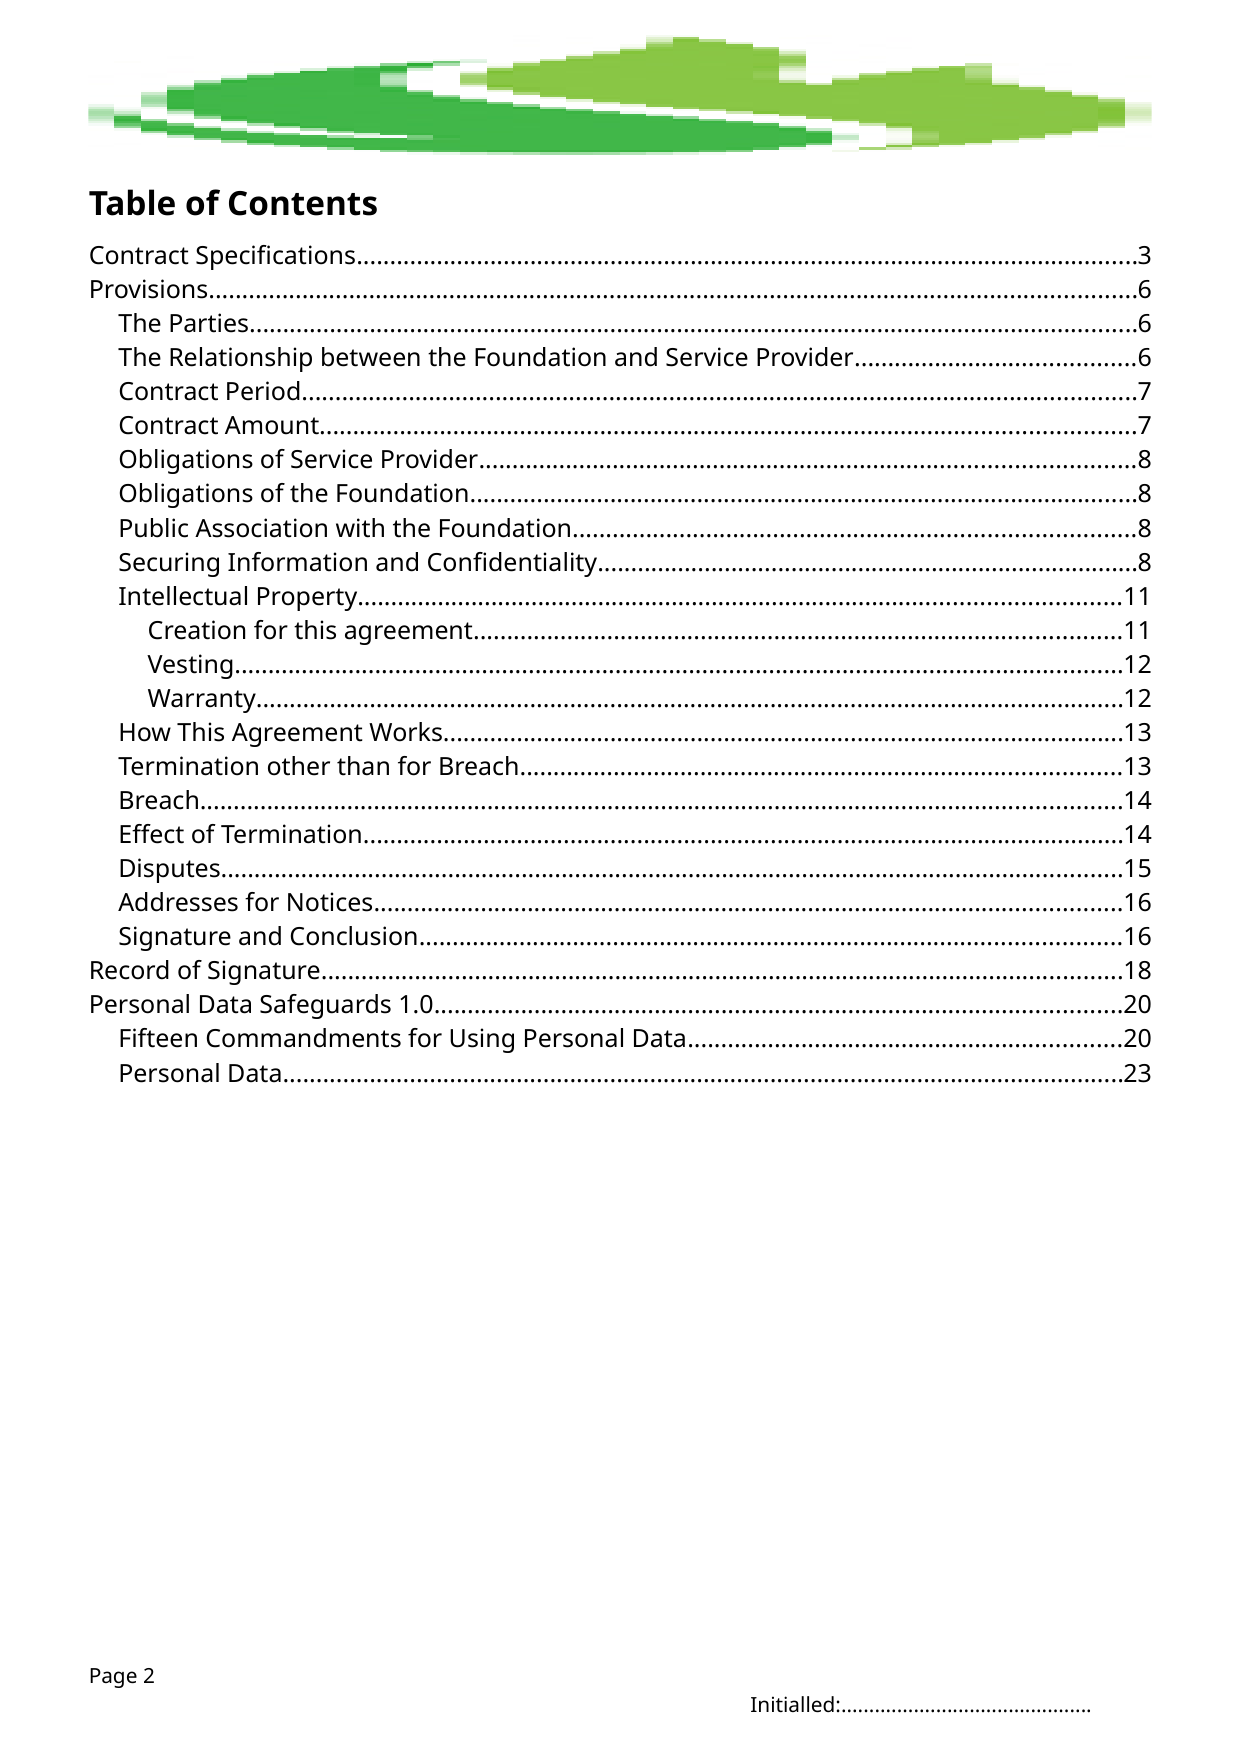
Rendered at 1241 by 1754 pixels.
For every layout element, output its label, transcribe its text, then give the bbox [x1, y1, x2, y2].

text The Relationship between the Foundation and Service Provider 6 [118, 340, 1152, 374]
text Securing Information and Confidentiality 8 [118, 544, 1152, 578]
text Warranty 12 [147, 681, 1152, 714]
text Signature and Conclusion 16 [118, 919, 1152, 953]
subtitle Table of Contents [88, 180, 1152, 225]
text Provisions 6 [88, 272, 1152, 306]
picture [88, 35, 1152, 155]
text Breach 14 [118, 783, 1152, 817]
text Obligations of Service Provider 8 [118, 442, 1152, 476]
text Contract Period 7 [118, 374, 1152, 408]
text Fifteen Commandments for Using Personal Data 20 [118, 1021, 1152, 1055]
text Effect of Termination 14 [118, 817, 1152, 851]
text Personal Data Safeguards 1.0 20 [88, 987, 1152, 1021]
text Vesting 12 [147, 646, 1152, 681]
text Contract Specifications 3 [88, 238, 1152, 272]
text Public Association with the Foundation 8 [118, 510, 1152, 544]
text The Parties 6 [118, 306, 1152, 340]
text Disputes 15 [118, 851, 1152, 885]
text Termination other than for Breach 13 [118, 749, 1152, 783]
text Creation for this agreement 11 [147, 612, 1152, 646]
text Intellectual Property 11 [118, 578, 1152, 612]
text Record of Signature 18 [88, 953, 1152, 987]
text Contract Amount 7 [118, 408, 1152, 442]
text Personal Data 23 [118, 1055, 1152, 1089]
text Addresses for Notices 16 [118, 885, 1152, 919]
text Obligations of the Foundation 8 [118, 476, 1152, 510]
text How This Agreement Works 13 [118, 714, 1152, 749]
